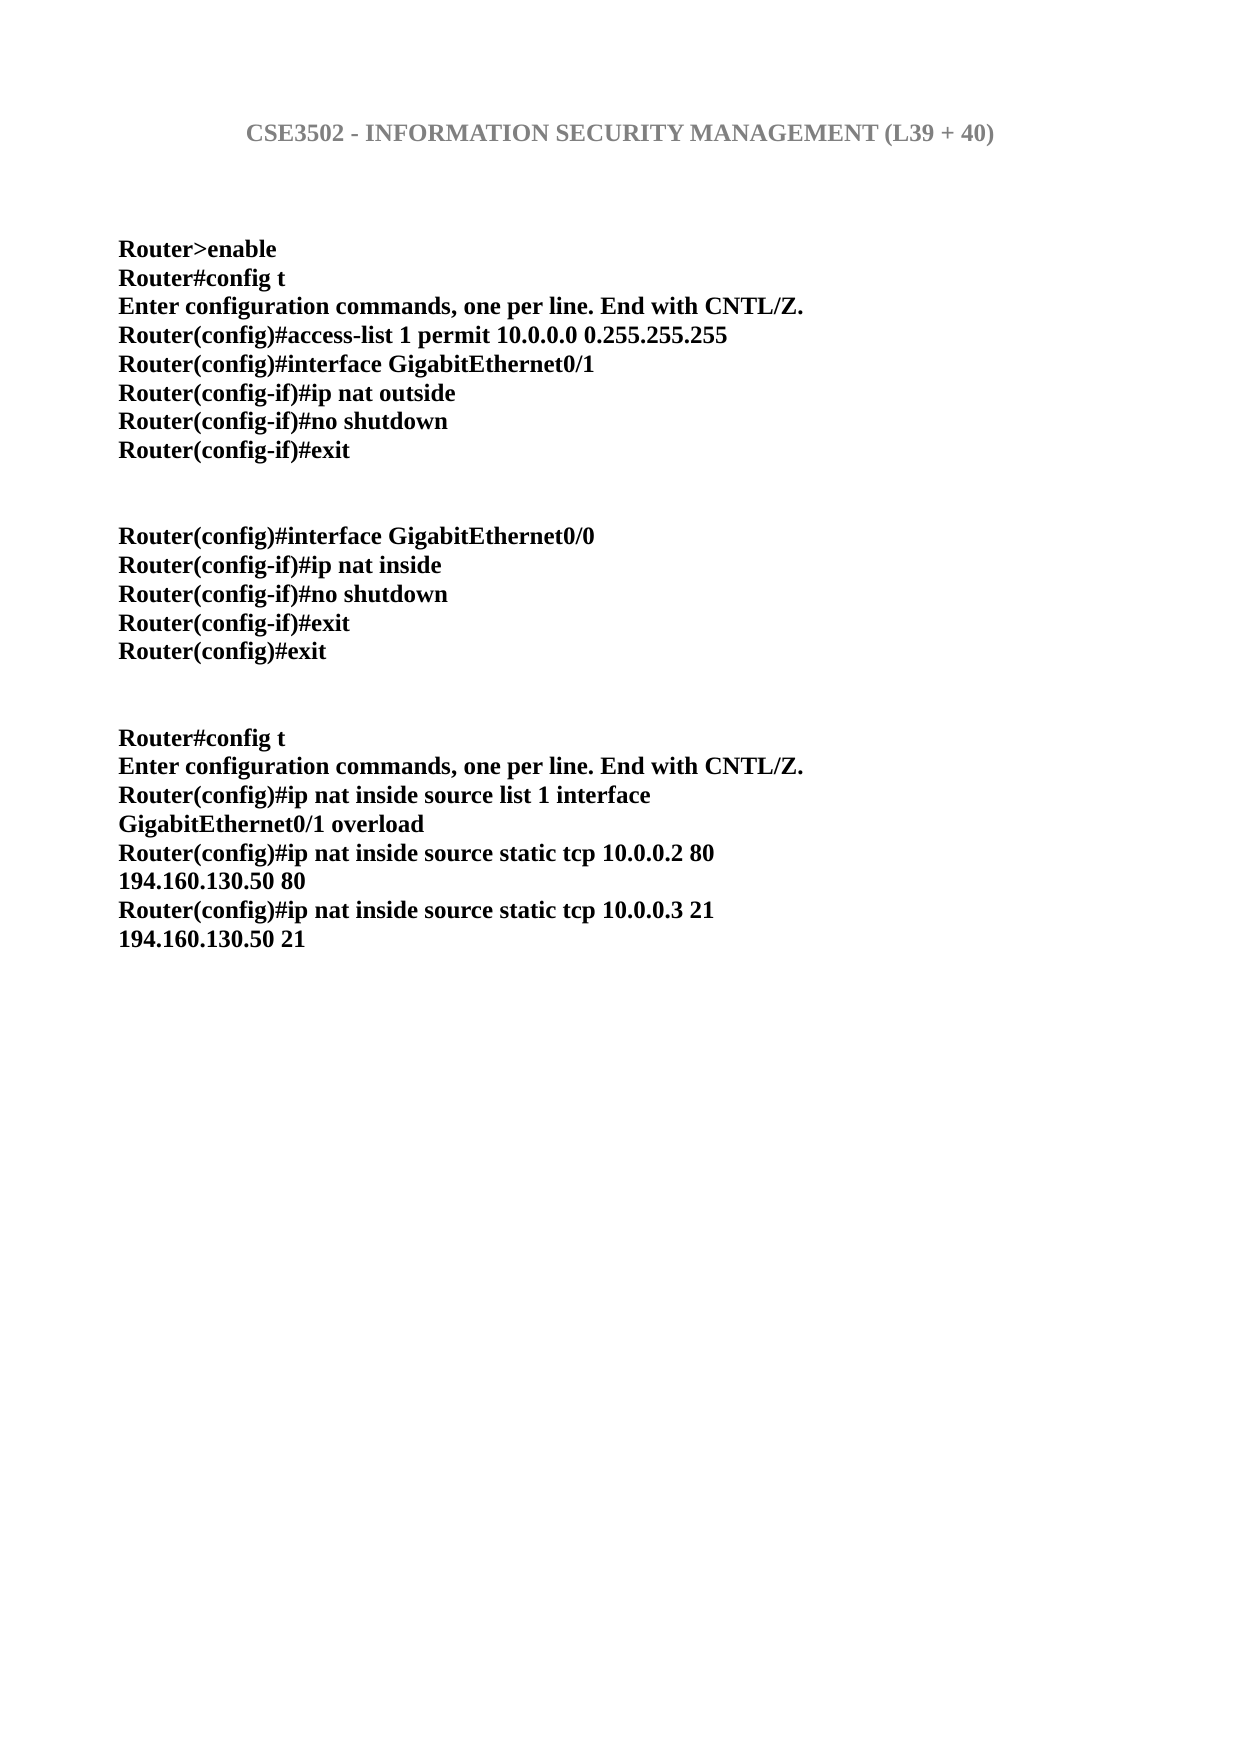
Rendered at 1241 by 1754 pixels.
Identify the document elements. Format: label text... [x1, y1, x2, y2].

text GigabitEthernet0/1 overload [118, 809, 1122, 838]
text Enter configuration commands, one per line. End with CNTL/Z. [118, 751, 1122, 780]
text 194.160.130.50 21 [118, 924, 1122, 953]
text Router(config-if)#exit [118, 435, 1122, 464]
text Router(config)#ip nat inside source static tcp 10.0.0.3 21 [118, 895, 1122, 924]
text Router#config t [118, 723, 1122, 751]
text Router(config-if)#no shutdown [118, 406, 1122, 435]
text Router(config)#exit [118, 636, 1122, 665]
text Router(config)#ip nat inside source static tcp 10.0.0.2 80 [118, 838, 1122, 866]
text Router(config-if)#exit [118, 608, 1122, 636]
text Router(config)#interface GigabitEthernet0/0 [118, 521, 1122, 550]
text Router(config-if)#ip nat inside [118, 550, 1122, 579]
text Router(config)#access-list 1 permit 10.0.0.0 0.255.255.255 [118, 320, 1122, 349]
text 194.160.130.50 80 [118, 866, 1122, 895]
text Router(config-if)#ip nat outside [118, 378, 1122, 406]
text Enter configuration commands, one per line. End with CNTL/Z. [118, 291, 1122, 320]
text Router>enable [118, 234, 1122, 263]
text Router(config)#interface GigabitEthernet0/1 [118, 349, 1122, 378]
text Router(config-if)#no shutdown [118, 579, 1122, 608]
text Router(config)#ip nat inside source list 1 interface [118, 780, 1122, 809]
text Router#config t [118, 263, 1122, 291]
